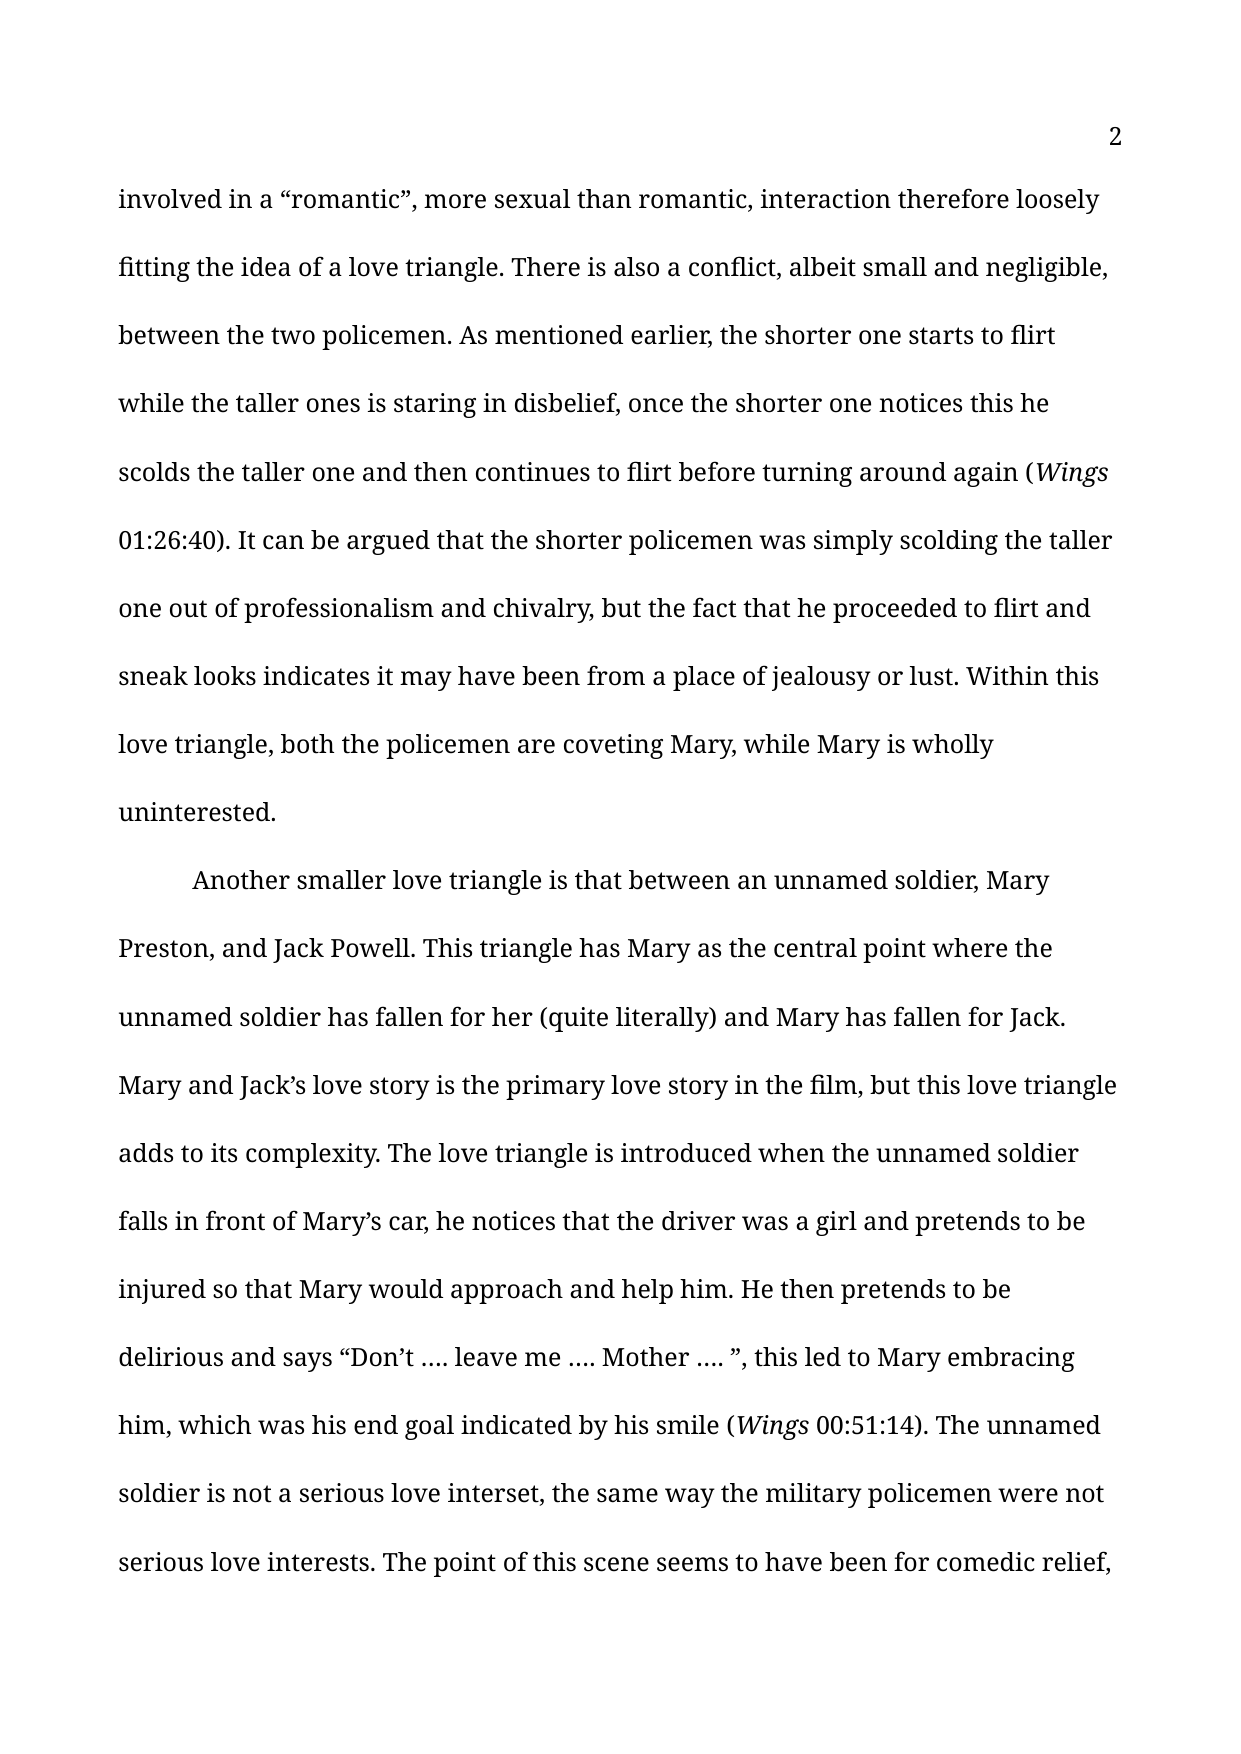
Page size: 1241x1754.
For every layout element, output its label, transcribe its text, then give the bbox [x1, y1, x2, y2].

text Another smaller love triangle is that between an unnamed soldier, Mary Preston, and Jack Powell. This triangle has Mary as the central point where the unnamed soldier has fallen for her (quite literally) and Mary has fallen for Jack. Mary and Jack’s love story is the primary love story in the film, but this love triangle adds to its complexity. The love triangle is introduced when the unnamed soldier falls in front of Mary’s car, he notices that the driver was a girl and pretends to be injured so that Mary would approach and help him. He then pretends to be delirious and says “Don’t …. leave me …. Mother …. ”, this led to Mary embracing him, which was his end goal indicated by his smile (Wings 00:51:14). The unnamed soldier is not a serious love interset, the same way the military policemen were not serious love interests. The point of this scene seems to have been for comedic relief, [118, 863, 1122, 1578]
text involved in a “romantic”, more sexual than romantic, interaction therefore loosely fitting the idea of a love triangle. There is also a conflict, albeit small and negligible, between the two policemen. As mentioned earlier, the shorter one starts to flirt while the taller ones is staring in disbelief, once the shorter one notices this he scolds the taller one and then continues to flirt before turning around again (Wings 01:26:40). It can be argued that the shorter policemen was simply scolding the taller one out of professionalism and chivalry, but the fact that he proceeded to flirt and sneak looks indicates it may have been from a place of jealousy or lust. Within this love triangle, both the policemen are coveting Mary, while Mary is wholly uninterested. [118, 182, 1122, 829]
